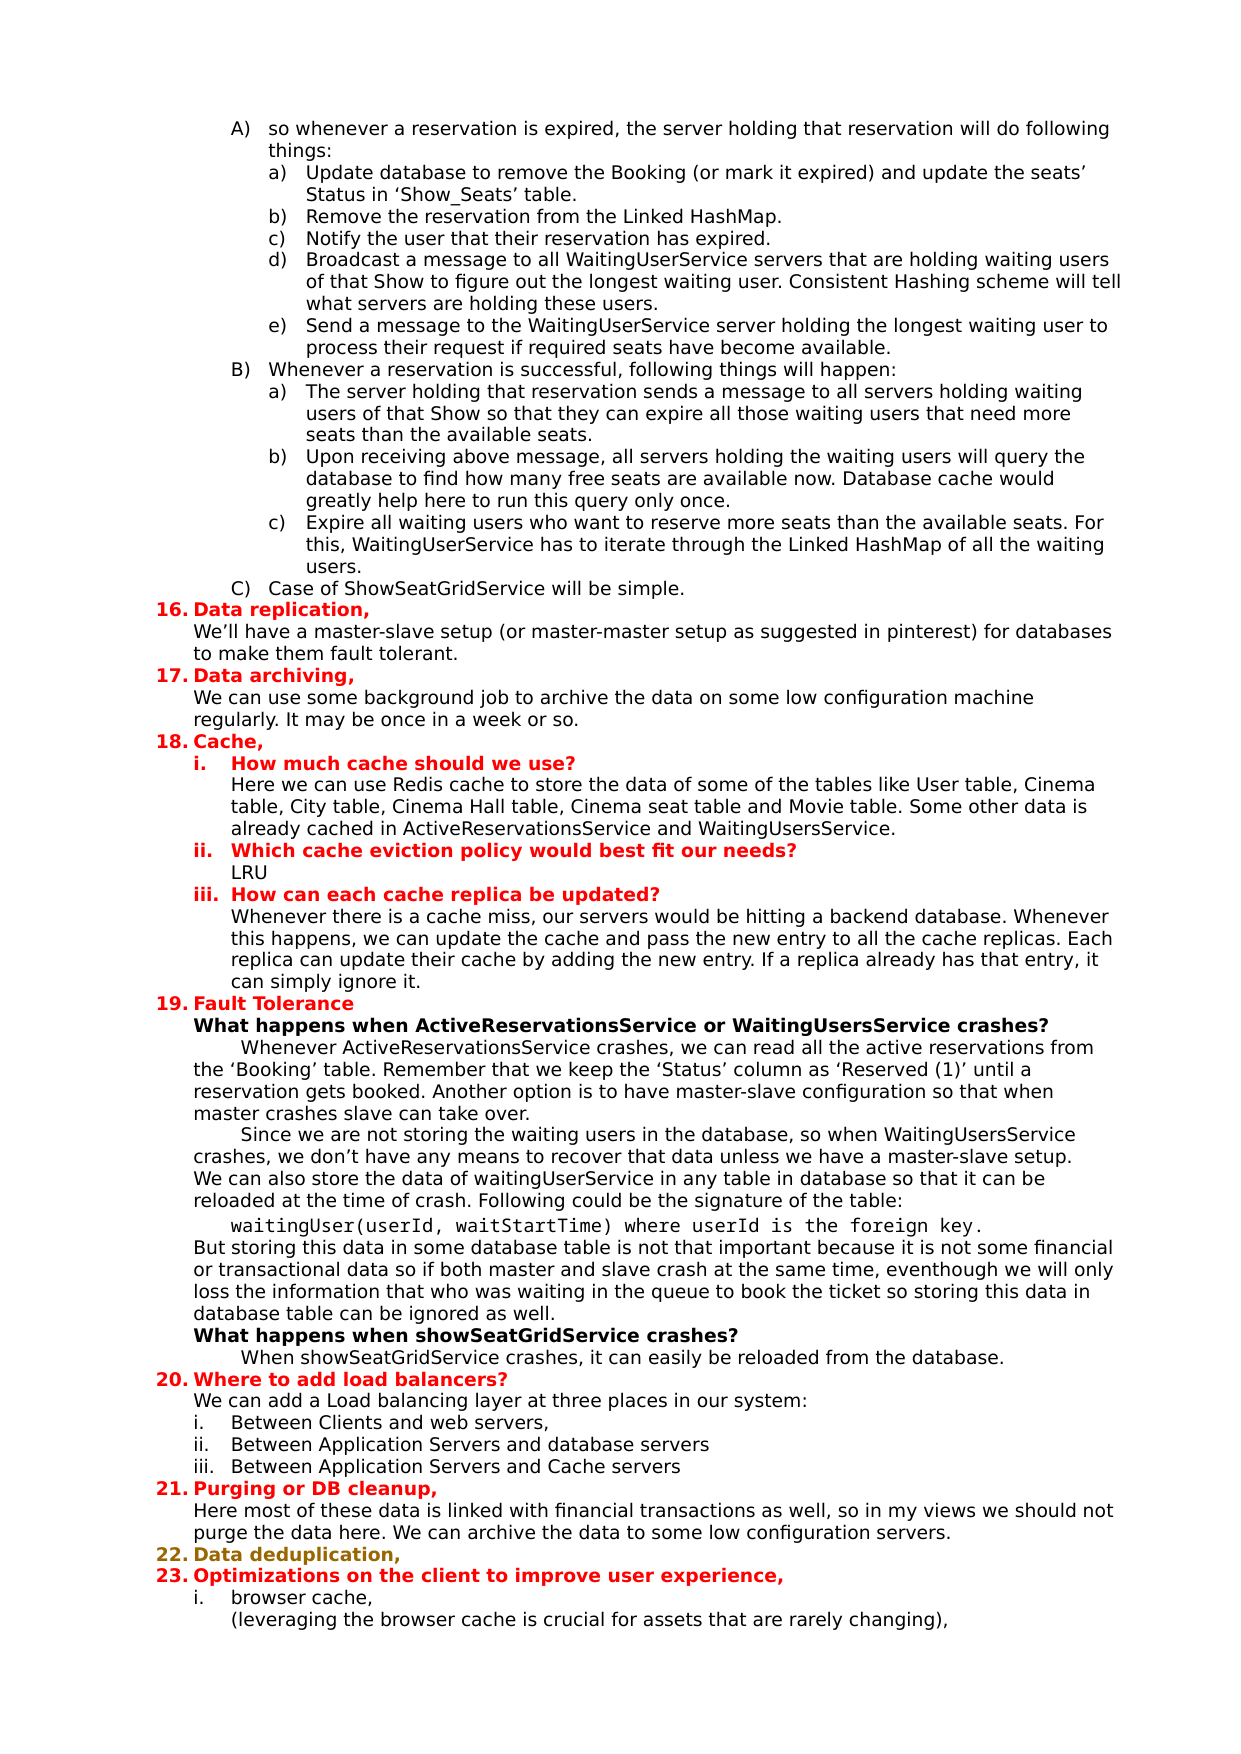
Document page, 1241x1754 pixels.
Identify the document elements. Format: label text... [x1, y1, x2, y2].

list (leveraging the browser cache is crucial for assets that are rarely changing), [193, 1609, 1122, 1631]
list Broadcast a message to all WaitingUserService servers that are holding waiting users of that Show to figure out the longest waiting user. Consistent Hashing scheme will tell what servers are holding these users. [268, 249, 1122, 315]
list Purging or DB cleanup, [156, 1478, 1122, 1500]
list Update database to remove the Booking (or mark it expired) and update the seats’ Status in ‘Show_Seats’ table. [268, 162, 1122, 206]
list Here most of these data is linked with financial transactions as well, so in my views we should not purge the data here. We can archive the data to some low configuration servers. [156, 1500, 1122, 1544]
list Where to add load balancers? [156, 1369, 1122, 1391]
list What happens when ActiveReservationsService or WaitingUsersService crashes? Whenever ActiveReservationsService crashes, we can read all the active reservations from the ‘Booking’ table. Remember that we keep the ‘Status’ column as ‘Reserved (1)’ until a reservation gets booked. Another option is to have master-slave configuration so that when master crashes slave can take over. [156, 1015, 1122, 1124]
list Send a message to the WaitingUserService server holding the longest waiting user to process their request if required seats have become available. [268, 315, 1122, 359]
list Whenever a reservation is successful, following things will happen: [231, 359, 1122, 381]
list Case of ShowSeatGridService will be simple. [231, 577, 1122, 599]
list Notify the user that their reservation has expired. [268, 227, 1122, 249]
list Whenever there is a cache miss, our servers would be hitting a backend database. Whenever this happens, we can update the cache and pass the new entry to all the cache replicas. Each replica can update their cache by adding the new entry. If a replica already has that entry, it can simply ignore it. [193, 906, 1122, 993]
list Data archiving, [156, 665, 1122, 687]
list Between Clients and web servers, [193, 1412, 1122, 1434]
list Between Application Servers and Cache servers [193, 1456, 1122, 1478]
list We’ll have a master-slave setup (or master-master setup as suggested in pinterest) for databases to make them fault tolerant. [156, 621, 1122, 665]
list What happens when showSeatGridService crashes? When showSeatGridService crashes, it can easily be reloaded from the database. [156, 1325, 1122, 1369]
list How can each cache replica be updated? [193, 884, 1122, 906]
list waitingUser(userId, waitStartTime) where userId is the foreign key. [193, 1212, 1122, 1237]
list Cache, [156, 731, 1122, 752]
list Upon receiving above message, all servers holding the waiting users will query the database to find how many free seats are available now. Database cache would greatly help here to run this query only once. [268, 446, 1122, 512]
list Between Application Servers and database servers [193, 1434, 1122, 1456]
list We can use some background job to archive the data on some low configuration machine regularly. It may be once in a week or so. [156, 687, 1122, 731]
list browser cache, [193, 1587, 1122, 1609]
list But storing this data in some database table is not that important because it is not some financial or transactional data so if both master and slave crash at the same time, eventhough we will only loss the information that who was waiting in the queue to book the ticket so storing this data in database table can be ignored as well. [156, 1237, 1122, 1325]
list Which cache eviction policy would best fit our needs? [193, 840, 1122, 862]
list Here we can use Redis cache to store the data of some of the tables like User table, Cinema table, City table, Cinema Hall table, Cinema seat table and Movie table. Some other data is already cached in ActiveReservationsService and WaitingUsersService. [193, 774, 1122, 840]
list How much cache should we use? [193, 752, 1122, 774]
list The server holding that reservation sends a message to all servers holding waiting users of that Show so that they can expire all those waiting users that need more seats than the available seats. [268, 381, 1122, 446]
list Fault Tolerance [156, 993, 1122, 1015]
list Remove the reservation from the Linked HashMap. [268, 206, 1122, 227]
list so whenever a reservation is expired, the server holding that reservation will do following things: [231, 118, 1122, 162]
list Expire all waiting users who want to reserve more seats than the available seats. For this, WaitingUserService has to iterate through the Linked HashMap of all the waiting users. [268, 512, 1122, 577]
list We can add a Load balancing layer at three places in our system: [156, 1391, 1122, 1412]
list LRU [193, 862, 1122, 884]
list We can also store the data of waitingUserService in any table in database so that it can be reloaded at the time of crash. Following could be the signature of the table: [156, 1168, 1122, 1212]
list Data deduplication, [156, 1544, 1122, 1566]
list Data replication, [156, 599, 1122, 621]
list Since we are not storing the waiting users in the database, so when WaitingUsersService crashes, we don’t have any means to recover that data unless we have a master-slave setup. [156, 1124, 1122, 1168]
list Optimizations on the client to improve user experience, [156, 1566, 1122, 1587]
